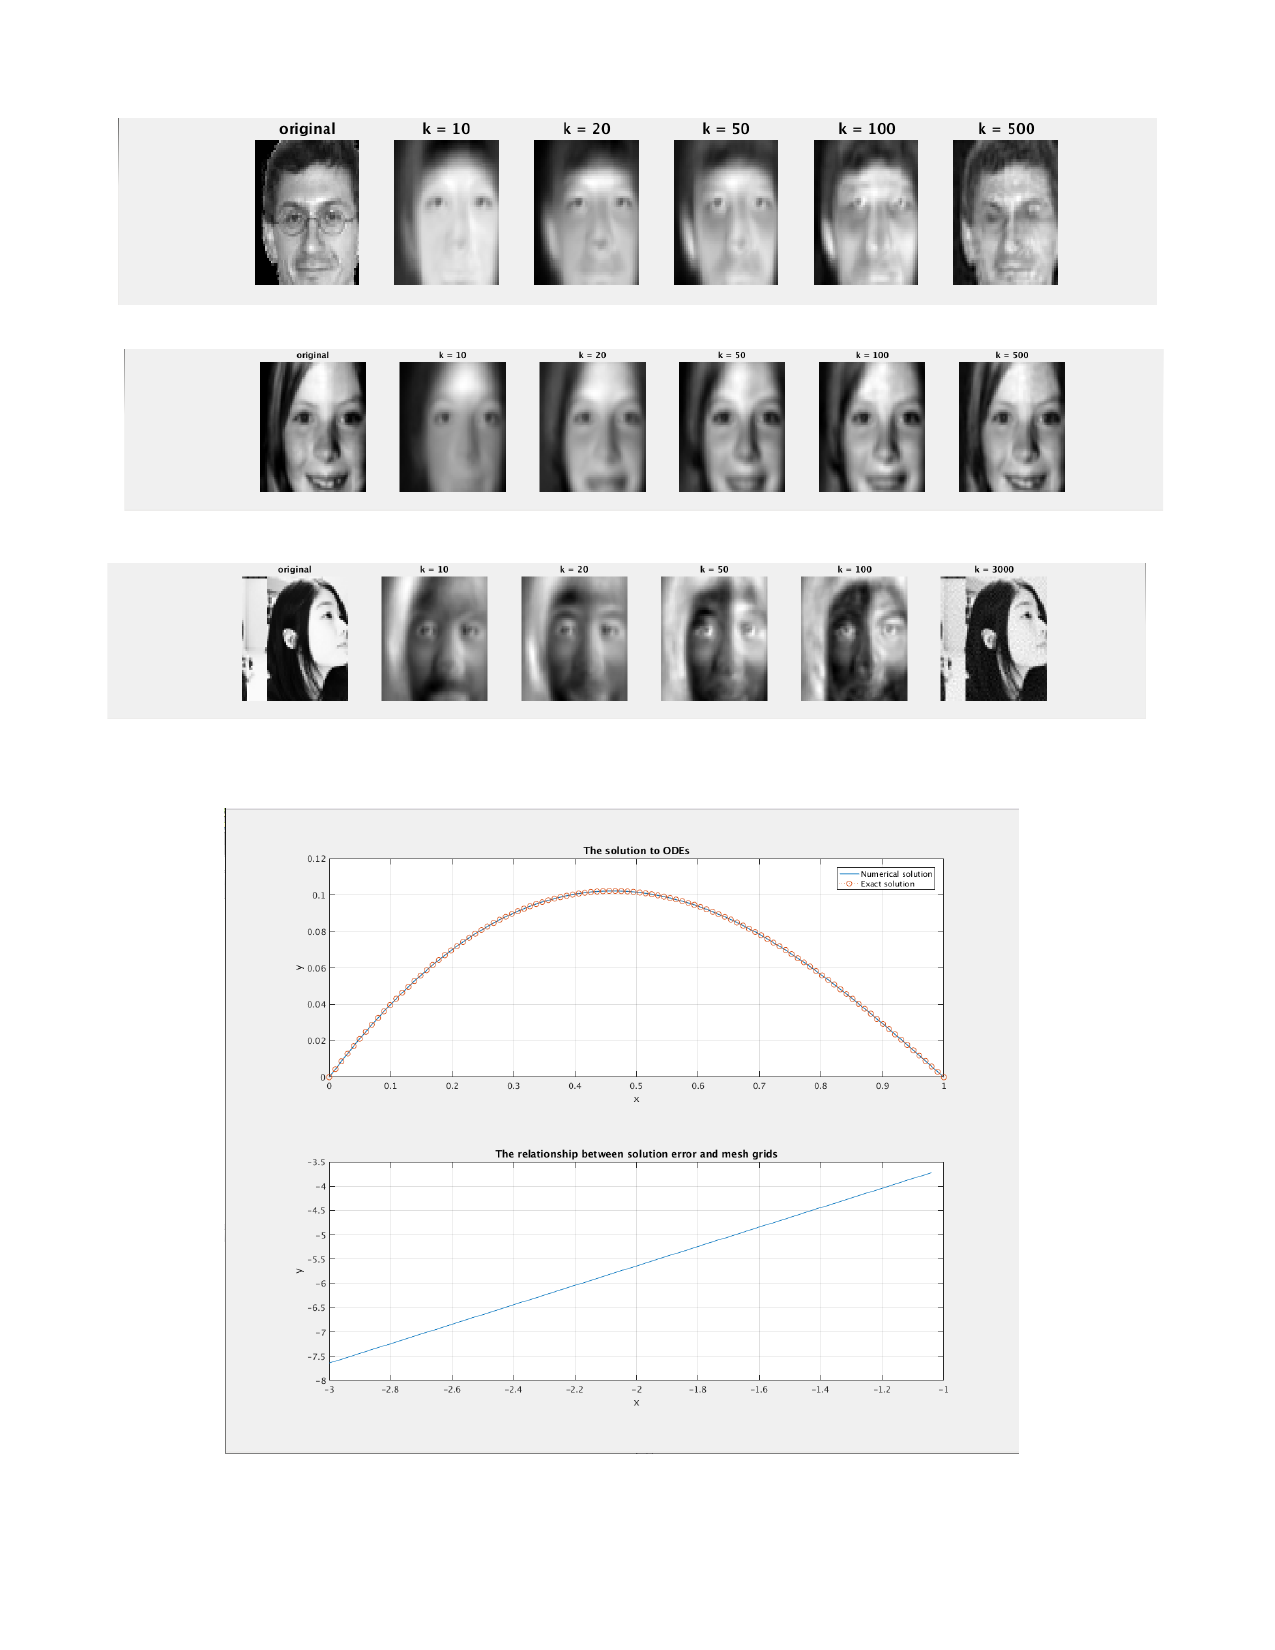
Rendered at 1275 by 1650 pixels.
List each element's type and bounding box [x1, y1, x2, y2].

picture [107, 563, 1146, 719]
picture [224, 808, 1019, 1454]
picture [118, 118, 1157, 305]
picture [124, 349, 1164, 511]
